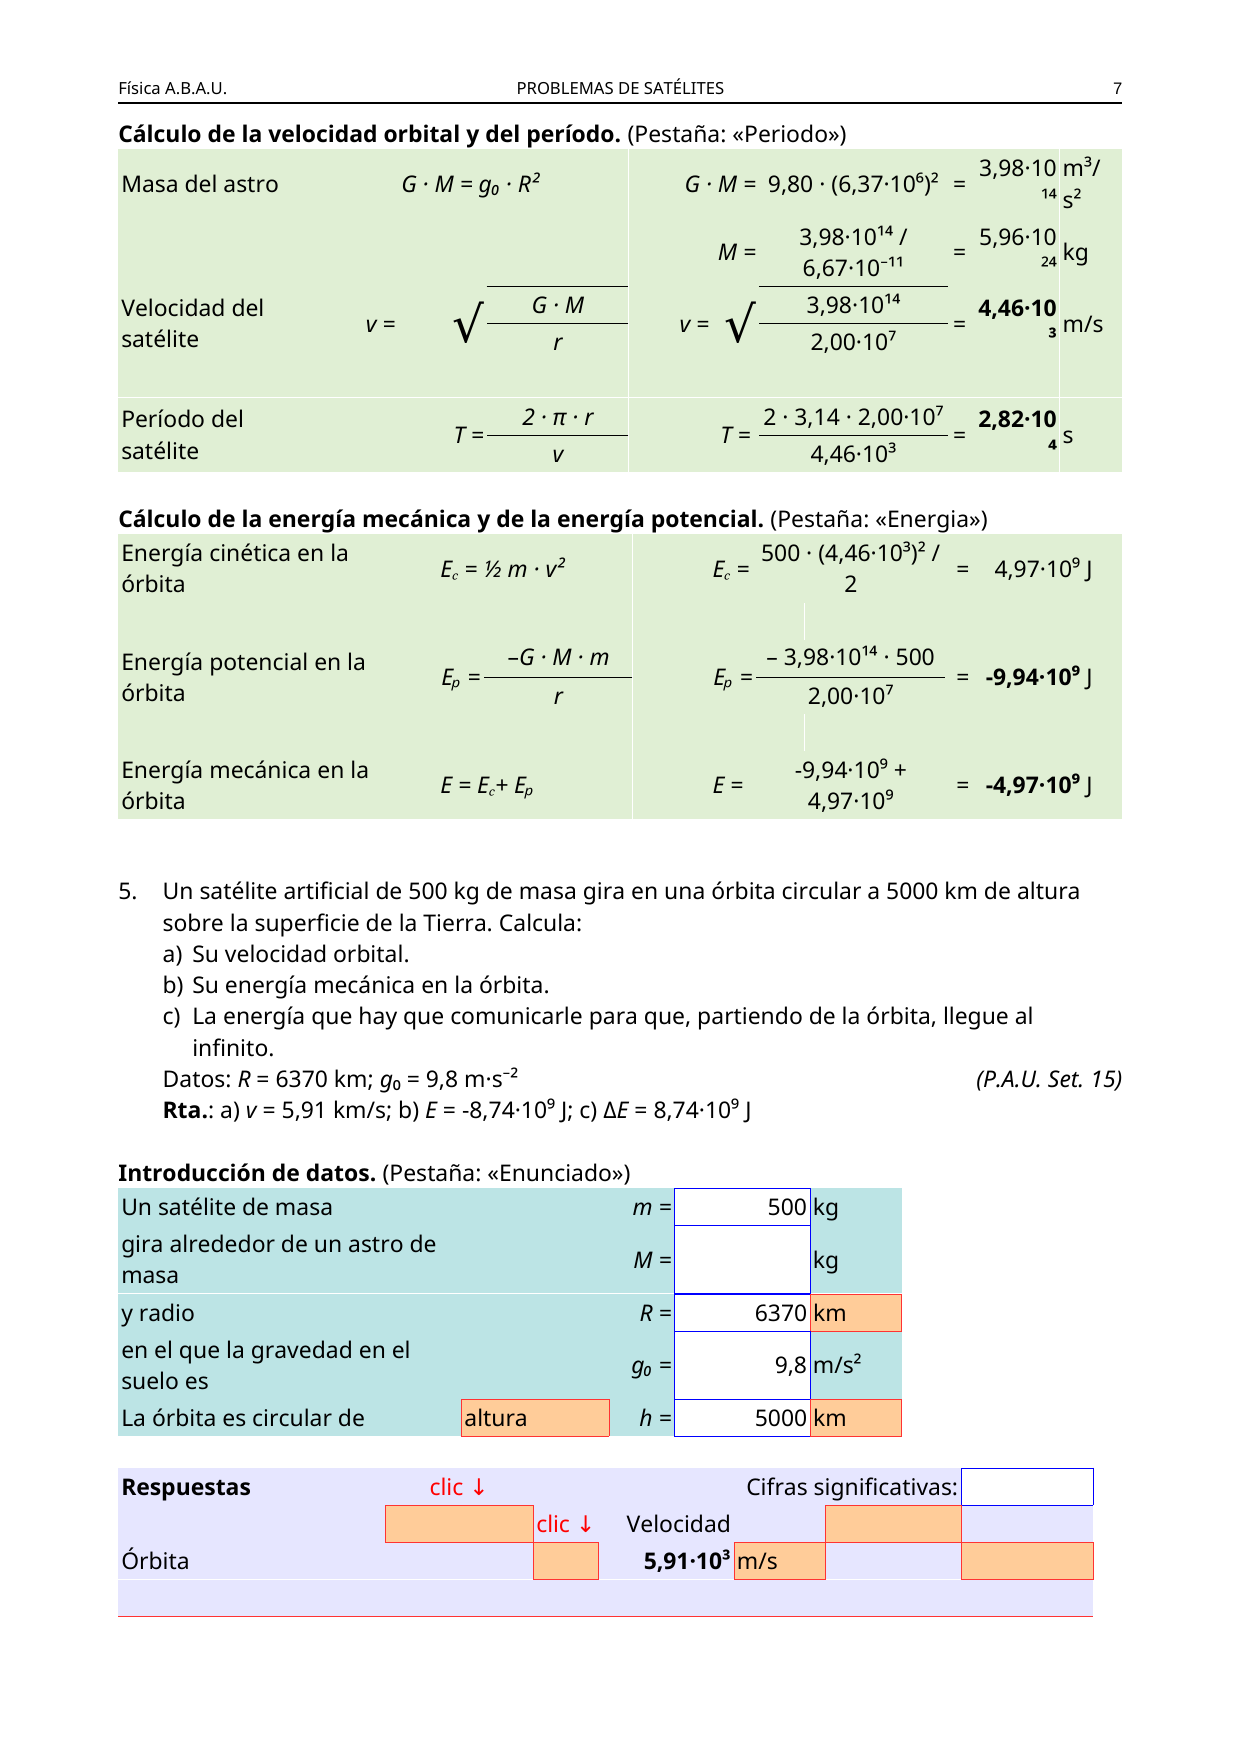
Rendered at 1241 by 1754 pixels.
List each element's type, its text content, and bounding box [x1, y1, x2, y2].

table_cell m/s [1060, 286, 1122, 360]
table_cell [633, 677, 679, 714]
table_cell [461, 1225, 609, 1293]
text Datos: R = 6370 km; g₀ = 9,8 m·s⁻² (P.A.U. Set. 15) [162, 1063, 1122, 1094]
table_header = [948, 149, 971, 218]
table_cell [805, 603, 945, 640]
table_cell -4,97·10⁹ [980, 751, 1083, 819]
table_cell [487, 218, 628, 286]
table_cell [679, 640, 709, 677]
table_cell 2,00·10⁷ [756, 678, 945, 714]
table_cell [756, 714, 804, 751]
table_cell [328, 218, 398, 286]
table_cell = [945, 751, 980, 819]
table_cell [534, 1543, 598, 1579]
table_header [598, 1468, 734, 1505]
table_cell [759, 360, 948, 397]
table_cell 9,8 [675, 1332, 810, 1399]
table_cell [734, 1505, 825, 1542]
table_cell [945, 714, 980, 751]
table_cell [407, 603, 437, 640]
table_cell km [811, 1295, 901, 1331]
table_cell [629, 286, 659, 323]
table_cell y radio [118, 1294, 461, 1331]
table_cell 3,98·10¹⁴ / 6,67·10⁻¹¹ [759, 218, 948, 286]
table_cell = [948, 218, 971, 286]
table_cell gira alrededor de un astro de masa [118, 1225, 461, 1293]
table_cell [437, 714, 484, 751]
table_cell [679, 677, 709, 714]
table_cell T = [712, 398, 759, 472]
table_header Masa del astro [118, 149, 328, 218]
table_cell [659, 360, 712, 397]
table_cell [712, 360, 759, 397]
table_cell [756, 603, 804, 640]
table_cell G · M [487, 287, 628, 323]
table_cell [118, 1505, 385, 1542]
table_header 3,98·10¹⁴ [971, 149, 1059, 218]
table_cell [962, 1506, 1093, 1542]
table_cell [629, 360, 659, 397]
table_cell 4,46·10³ [759, 436, 948, 472]
table_header [461, 1188, 609, 1225]
table_cell [118, 603, 407, 640]
table_cell [633, 603, 679, 640]
table_cell [629, 218, 659, 286]
text Cálculo de la velocidad orbital y del período. (Pestaña: «Periodo») [118, 118, 1122, 149]
table_cell E = E+ Eₚ [437, 751, 632, 819]
table_cell = [948, 398, 971, 472]
table_header m³/s² [1060, 149, 1122, 218]
table_header [679, 534, 709, 603]
table_cell [1083, 603, 1122, 640]
table_cell [679, 603, 709, 640]
table_header 500 · (4,46·10³)² / 2 [756, 534, 945, 603]
table_cell [962, 1543, 1093, 1579]
table_cell [679, 751, 709, 819]
subtitle Un satélite artificial de 500 kg de masa gira en una órbita circular a 5000 km de altura sobre la superficie de la Tierra. Calcula: [118, 875, 1122, 938]
table_cell Eₚ = [437, 640, 484, 714]
table_cell La órbita es circular de [118, 1399, 461, 1436]
table_cell E = [709, 751, 756, 819]
table_header E = ½ m · v² [437, 534, 632, 603]
table_cell [598, 1580, 734, 1616]
table_cell [407, 714, 437, 751]
table_cell [948, 360, 971, 397]
table_cell clic ↓ [534, 1505, 598, 1542]
table_cell [484, 714, 632, 751]
table_cell [825, 1580, 961, 1616]
table_cell [328, 360, 398, 397]
table_cell 2 · π · r [487, 398, 628, 435]
table_cell [385, 1543, 533, 1579]
table_header [633, 534, 679, 603]
table_header G · M = [659, 149, 759, 218]
table_cell √ [398, 286, 487, 360]
table_cell [328, 435, 398, 472]
table_cell 3,98·10¹⁴ [759, 287, 948, 323]
table_cell Velocidad del satélite [118, 286, 328, 360]
table_cell [980, 603, 1083, 640]
table_cell [709, 603, 756, 640]
table_cell altura [462, 1400, 609, 1436]
table_cell Período del satélite [118, 398, 328, 472]
table_cell [633, 714, 679, 751]
subtitle La energía que hay que comunicarle para que, partiendo de la órbita, llegue al infinito. [162, 1000, 1122, 1063]
table_cell [805, 714, 945, 751]
table_header Energía cinética en la órbita [118, 534, 407, 603]
table_cell 2 · 3,14 · 2,00·10⁷ [759, 398, 948, 435]
table_cell √ [712, 286, 759, 360]
table_cell 4,46·10³ [971, 286, 1059, 360]
table_cell [487, 360, 628, 397]
table_cell km [811, 1400, 901, 1436]
table_cell –G · M · m [484, 640, 632, 677]
table_cell [659, 218, 712, 286]
table_cell J [1083, 751, 1122, 819]
table_cell [971, 360, 1059, 397]
table_cell = [945, 640, 980, 714]
table_cell 2,00·10⁷ [759, 324, 948, 360]
table_cell [734, 1580, 825, 1616]
table_header Un satélite de masa [118, 1188, 461, 1225]
table_cell m/s [735, 1543, 825, 1579]
table_header [962, 1469, 1093, 1505]
table_cell 5,96·10²⁴ [971, 218, 1059, 286]
table_cell [328, 398, 398, 435]
table_header J [1083, 534, 1122, 603]
table_cell [980, 714, 1083, 751]
table_cell Velocidad [598, 1505, 734, 1542]
table_header [629, 149, 659, 218]
table_cell -9,94·10⁹ [980, 640, 1083, 714]
table_cell [461, 1331, 609, 1399]
subtitle Su energía mecánica en la órbita. [162, 969, 1122, 1000]
table_cell kg [1060, 218, 1122, 286]
table_cell Energía potencial en la órbita [118, 640, 407, 714]
table_header 500 [675, 1189, 810, 1225]
table_cell [826, 1543, 961, 1579]
table_header [328, 149, 398, 218]
text Cálculo de la energía mecánica y de la energía potencial. (Pestaña: «Energia») [118, 503, 1122, 534]
table_cell [629, 435, 659, 472]
table_cell 5,91·10³ [599, 1542, 734, 1579]
table_header [533, 1468, 598, 1505]
table_header = [945, 534, 980, 603]
table_header 9,80 · (6,37·10⁶)² [759, 149, 948, 218]
table_cell J [1083, 640, 1122, 714]
table_cell [118, 1580, 385, 1616]
table_cell s [1060, 398, 1122, 472]
table_cell r [484, 678, 632, 714]
table_cell [961, 1580, 1093, 1616]
table_cell [118, 714, 407, 751]
table_cell R = [609, 1294, 674, 1331]
table_header E = [709, 534, 756, 603]
table_cell [826, 1506, 961, 1542]
table_header clic ↓ [385, 1468, 533, 1505]
table_cell Eₚ = [709, 640, 756, 714]
table_cell T = [398, 398, 487, 472]
table_header [407, 534, 437, 603]
table_cell [385, 1580, 533, 1616]
table_cell v [487, 436, 628, 472]
table_cell v = [328, 286, 398, 360]
table_cell [659, 398, 712, 435]
table_cell en el que la gravedad en el suelo es [118, 1331, 461, 1399]
table_cell [437, 603, 484, 640]
table_header kg [811, 1188, 902, 1225]
table_cell 5000 [675, 1400, 810, 1436]
table_cell [1083, 714, 1122, 751]
table_header Cifras significativas: [734, 1468, 961, 1505]
table_cell [386, 1506, 533, 1542]
table_cell [633, 751, 679, 819]
table_cell [709, 714, 756, 751]
table_cell [633, 640, 679, 677]
table_cell [398, 218, 487, 286]
table_cell [659, 435, 712, 472]
table_cell [675, 1226, 810, 1293]
table_cell g₀ = [609, 1331, 674, 1399]
table_cell m/s² [811, 1332, 902, 1399]
table_cell 6370 [675, 1295, 810, 1331]
table_cell [1060, 360, 1122, 397]
table_cell = [948, 286, 971, 360]
table_cell [407, 751, 437, 819]
text Introducción de datos. (Pestaña: «Enunciado») [118, 1157, 1122, 1188]
table_cell M = [609, 1225, 674, 1293]
table_header G · M = g₀ · R² [398, 149, 628, 218]
table_cell [629, 323, 659, 360]
table_cell [398, 360, 487, 397]
table_cell M = [712, 218, 759, 286]
table_cell [629, 398, 659, 435]
table_cell kg [811, 1225, 902, 1293]
table_cell Energía mecánica en la órbita [118, 751, 407, 819]
table_cell [118, 360, 328, 397]
table_cell [679, 714, 709, 751]
table_header Respuestas [118, 1468, 385, 1505]
table_cell [461, 1294, 609, 1331]
table_cell Órbita [118, 1542, 385, 1579]
table_cell v = [659, 286, 712, 360]
text Rta.: a) v = 5,91 km/s; b) E = -8,74·10⁹ J; c) ΔE = 8,74·10⁹ J [162, 1094, 1122, 1125]
table_cell [484, 603, 632, 640]
table_cell h = [610, 1399, 674, 1436]
table_header m = [609, 1188, 674, 1225]
subtitle Su velocidad orbital. [162, 938, 1122, 969]
table_cell 2,82·10⁴ [971, 398, 1059, 472]
table_cell [533, 1580, 598, 1616]
table_header 4,97·10⁹ [980, 534, 1083, 603]
table_cell [945, 603, 980, 640]
table_cell [118, 218, 328, 286]
table_cell – 3,98·10¹⁴ · 500 [756, 640, 945, 677]
table_cell [407, 677, 437, 714]
table_cell -9,94·10⁹ + 4,97·10⁹ [756, 751, 945, 819]
table_cell r [487, 324, 628, 360]
table_cell [407, 640, 437, 677]
